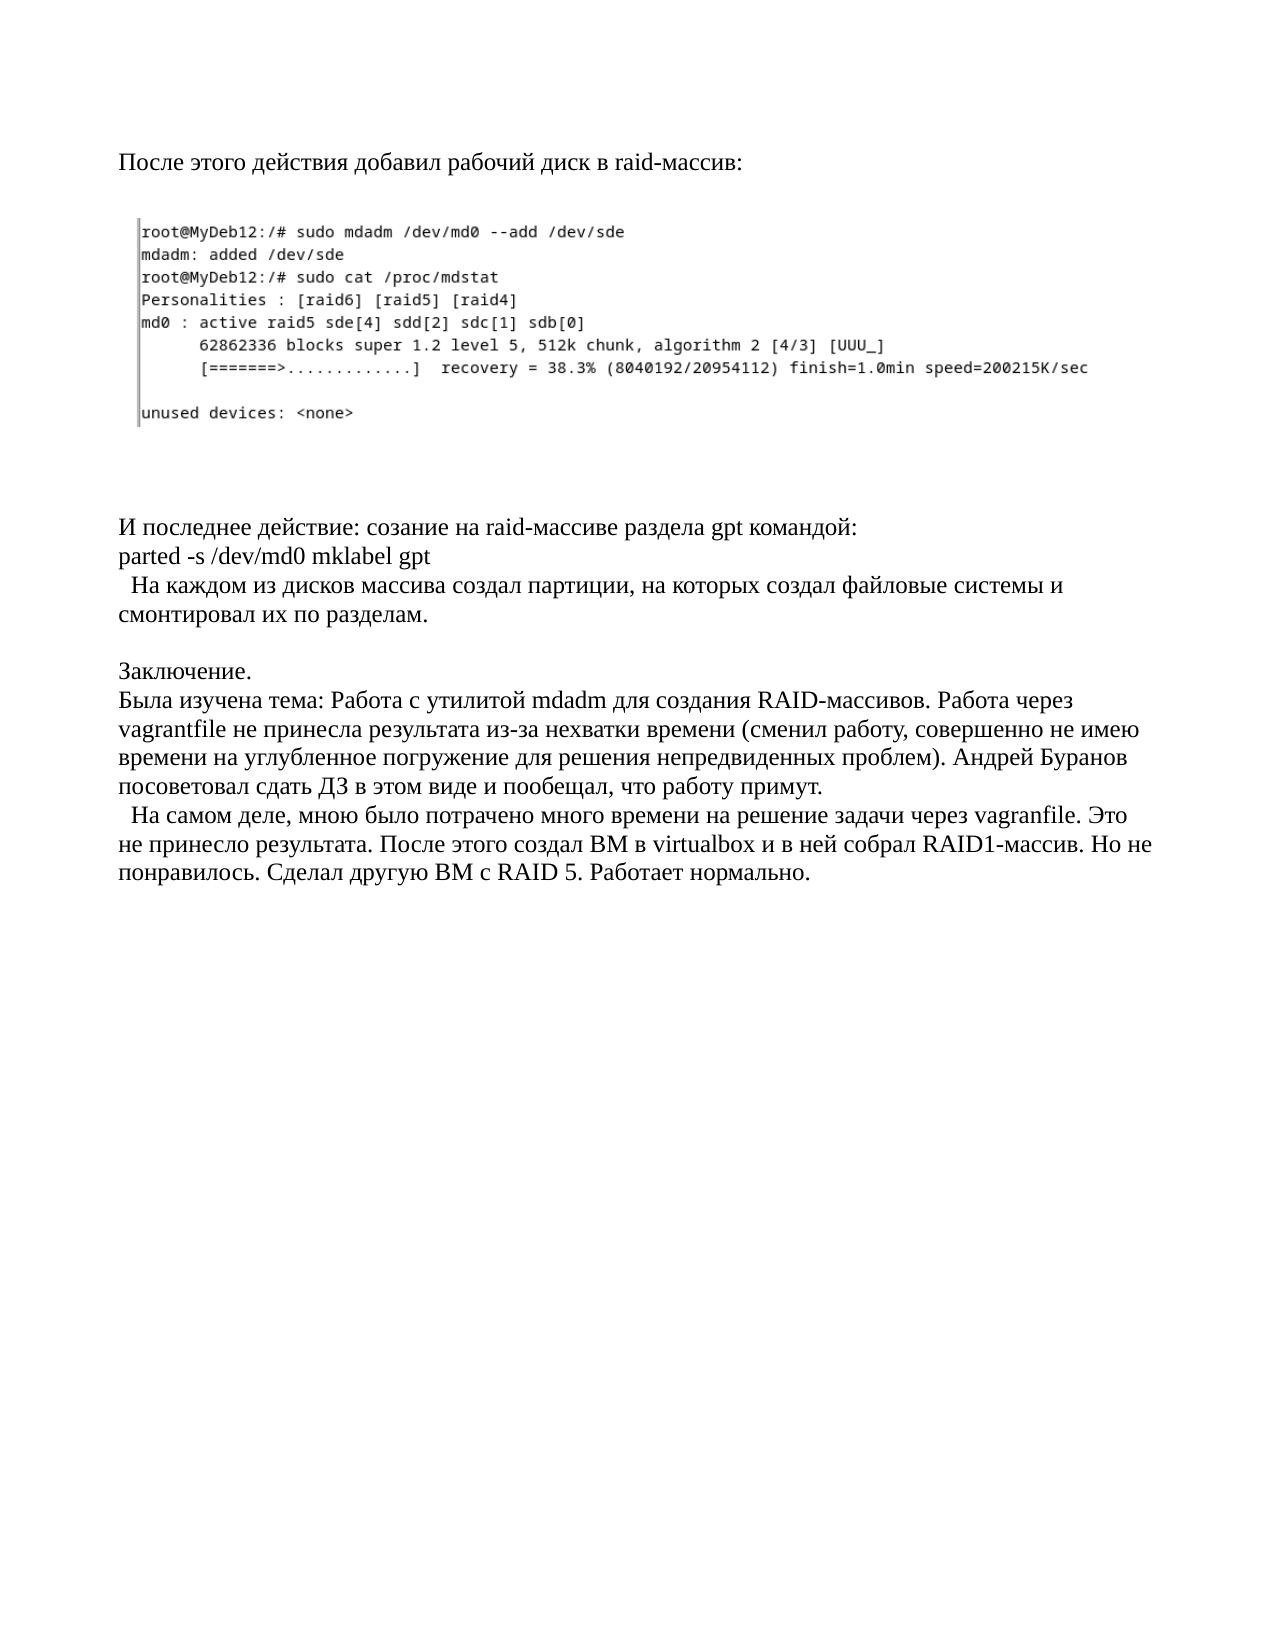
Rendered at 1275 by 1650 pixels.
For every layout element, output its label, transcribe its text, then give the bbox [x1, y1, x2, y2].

text Была изучена тема: Работа с утилитой mdadm для создания RAID-массивов. Работа через vagrantfile не принесла результата из-за нехватки времени (сменил работу, совершенно не имею времени на углубленное погружение для решения непредвиденных проблем). Андрей Буранов посоветовал сдать ДЗ в этом виде и пообещал, что работу примут. [118, 685, 1157, 800]
text parted -s /dev/md0 mklabel gpt [118, 541, 1157, 570]
text Заключение. [118, 656, 1157, 685]
text После этого действия добавил рабочий диск в raid-массив: [118, 147, 1157, 176]
text На самом деле, мною было потрачено много времени на решение задачи через vagranfile. Это не принесло результата. После этого создал ВМ в virtualbox и в ней собрал RAID1-массив. Но не понравилось. Сделал другую ВМ с RAID 5. Работает нормально. [118, 800, 1157, 886]
text И последнее действие: созание на raid-массиве раздела gpt командой: [118, 512, 1157, 541]
picture [136, 218, 1176, 427]
text На каждом из дисков массива создал партиции, на которых создал файловые системы и смонтировал их по разделам. [118, 570, 1157, 627]
